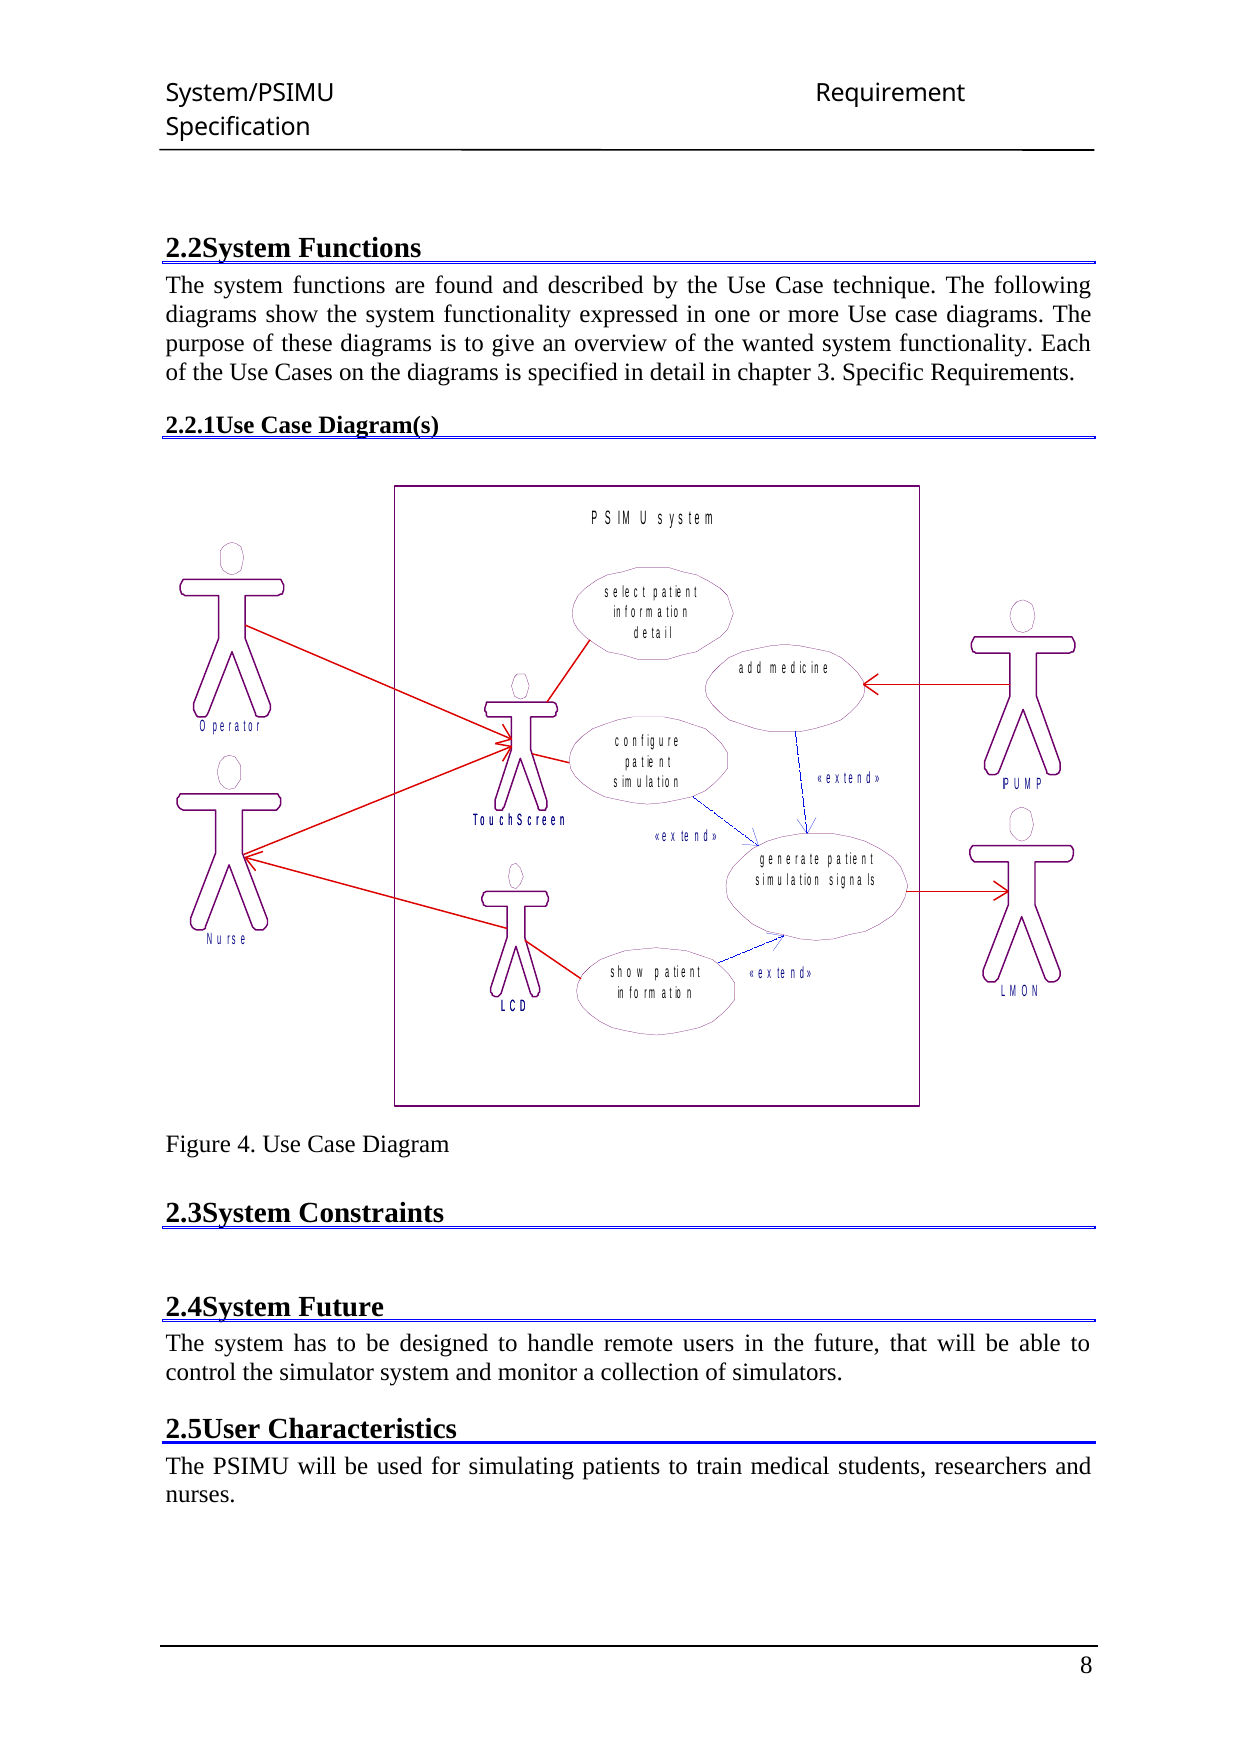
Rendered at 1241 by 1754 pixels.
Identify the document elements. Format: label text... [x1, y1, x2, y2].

text Figure 4. Use Case Diagram [165, 1129, 1092, 1158]
subtitle System Constraints [165, 1195, 1092, 1226]
text The system functions are found and described by the Use Case technique. The following diagrams show the system functionality expressed in one or more Use case diagrams. The purpose of these diagrams is to give an overview of the wanted system functionality. Each of the Use Cases on the diagrams is specified in detail in chapter 3. Specific Requirements. [165, 270, 1092, 385]
subtitle System Functions [165, 231, 1092, 261]
subtitle Use Case Diagram(s) [165, 410, 1092, 436]
subtitle User Characteristics [165, 1411, 1092, 1441]
subtitle System Future [165, 1289, 1092, 1319]
text The system has to be designed to handle remote users in the future, that will be able to control the simulator system and monitor a collection of simulators. [165, 1328, 1092, 1386]
text The PSIMU will be used for simulating patients to train medical students, researchers and nurses. [165, 1451, 1092, 1508]
